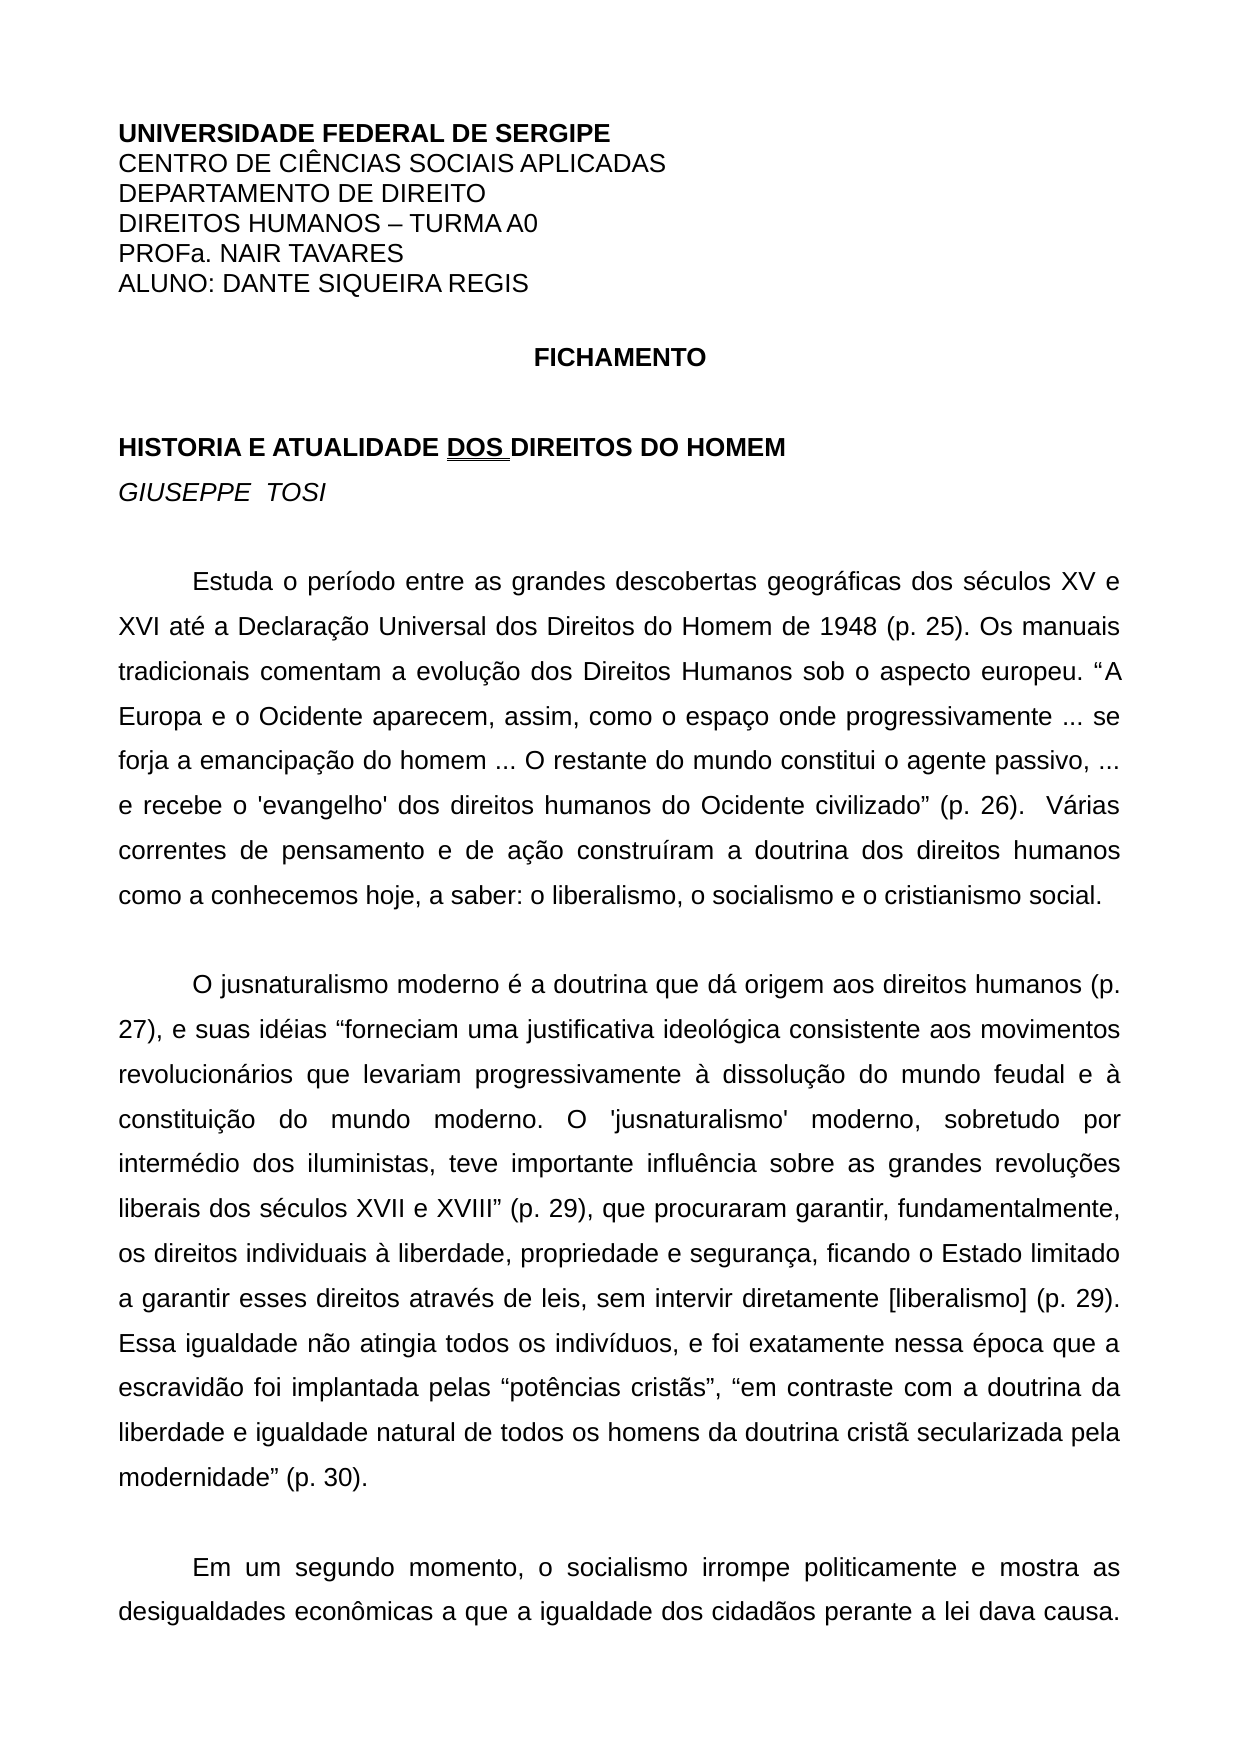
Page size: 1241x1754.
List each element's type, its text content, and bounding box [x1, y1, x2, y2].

text UNIVERSIDADE FEDERAL DE SERGIPE [118, 118, 1122, 148]
text ALUNO: DANTE SIQUEIRA REGIS [118, 268, 1122, 297]
text DEPARTAMENTO DE DIREITO [118, 178, 1122, 208]
text O jusnaturalismo moderno é a doutrina que dá origem aos direitos humanos (p. 27), e suas idéias “forneciam uma justificativa ideológica consistente aos movimentos revolucionários que levariam progressivamente à dissolução do mundo feudal e à constituição do mundo moderno. O 'jusnaturalismo' moderno, sobretudo por intermédio dos iluministas, teve importante influência sobre as grandes revoluções liberais dos séculos XVII e XVIII” (p. 29), que procuraram garantir, fundamentalmente, os direitos individuais à liberdade, propriedade e segurança, ficando o Estado limitado a garantir esses direitos através de leis, sem intervir diretamente [liberalismo] (p. 29). Essa igualdade não atingia todos os indivíduos, e foi exatamente nessa época que a escravidão foi implantada pelas “potências cristãs”, “em contraste com a doutrina da liberdade e igualdade natural de todos os homens da doutrina cristã secularizada pela modernidade” (p. 30). [118, 969, 1122, 1492]
text DIREITOS HUMANOS – TURMA A0 [118, 208, 1122, 238]
text FICHAMENTO [118, 342, 1122, 372]
text CENTRO DE CIÊNCIAS SOCIAIS APLICADAS [118, 148, 1122, 178]
text Estuda o período entre as grandes descobertas geográficas dos séculos XV e XVI até a Declaração Universal dos Direitos do Homem de 1948 (p. 25). Os manuais tradicionais comentam a evolução dos Direitos Humanos sob o aspecto europeu. “A Europa e o Ocidente aparecem, assim, como o espaço onde progressivamente ... se forja a emancipação do homem ... O restante do mundo constitui o agente passivo, ... e recebe o 'evangelho' dos direitos humanos do Ocidente civilizado” (p. 26). Várias correntes de pensamento e de ação construíram a doutrina dos direitos humanos como a conhecemos hoje, a saber: o liberalismo, o socialismo e o cristianismo social. [118, 566, 1122, 910]
text HISTORIA E ATUALIDADE DOS DIREITOS DO HOMEM [118, 432, 1122, 462]
text GIUSEPPE TOSI [118, 477, 1122, 507]
text PROFa. NAIR TAVARES [118, 238, 1122, 268]
text Em um segundo momento, o socialismo irrompe politicamente e mostra as desigualdades econômicas a que a igualdade dos cidadãos perante a lei dava causa. [118, 1552, 1122, 1626]
